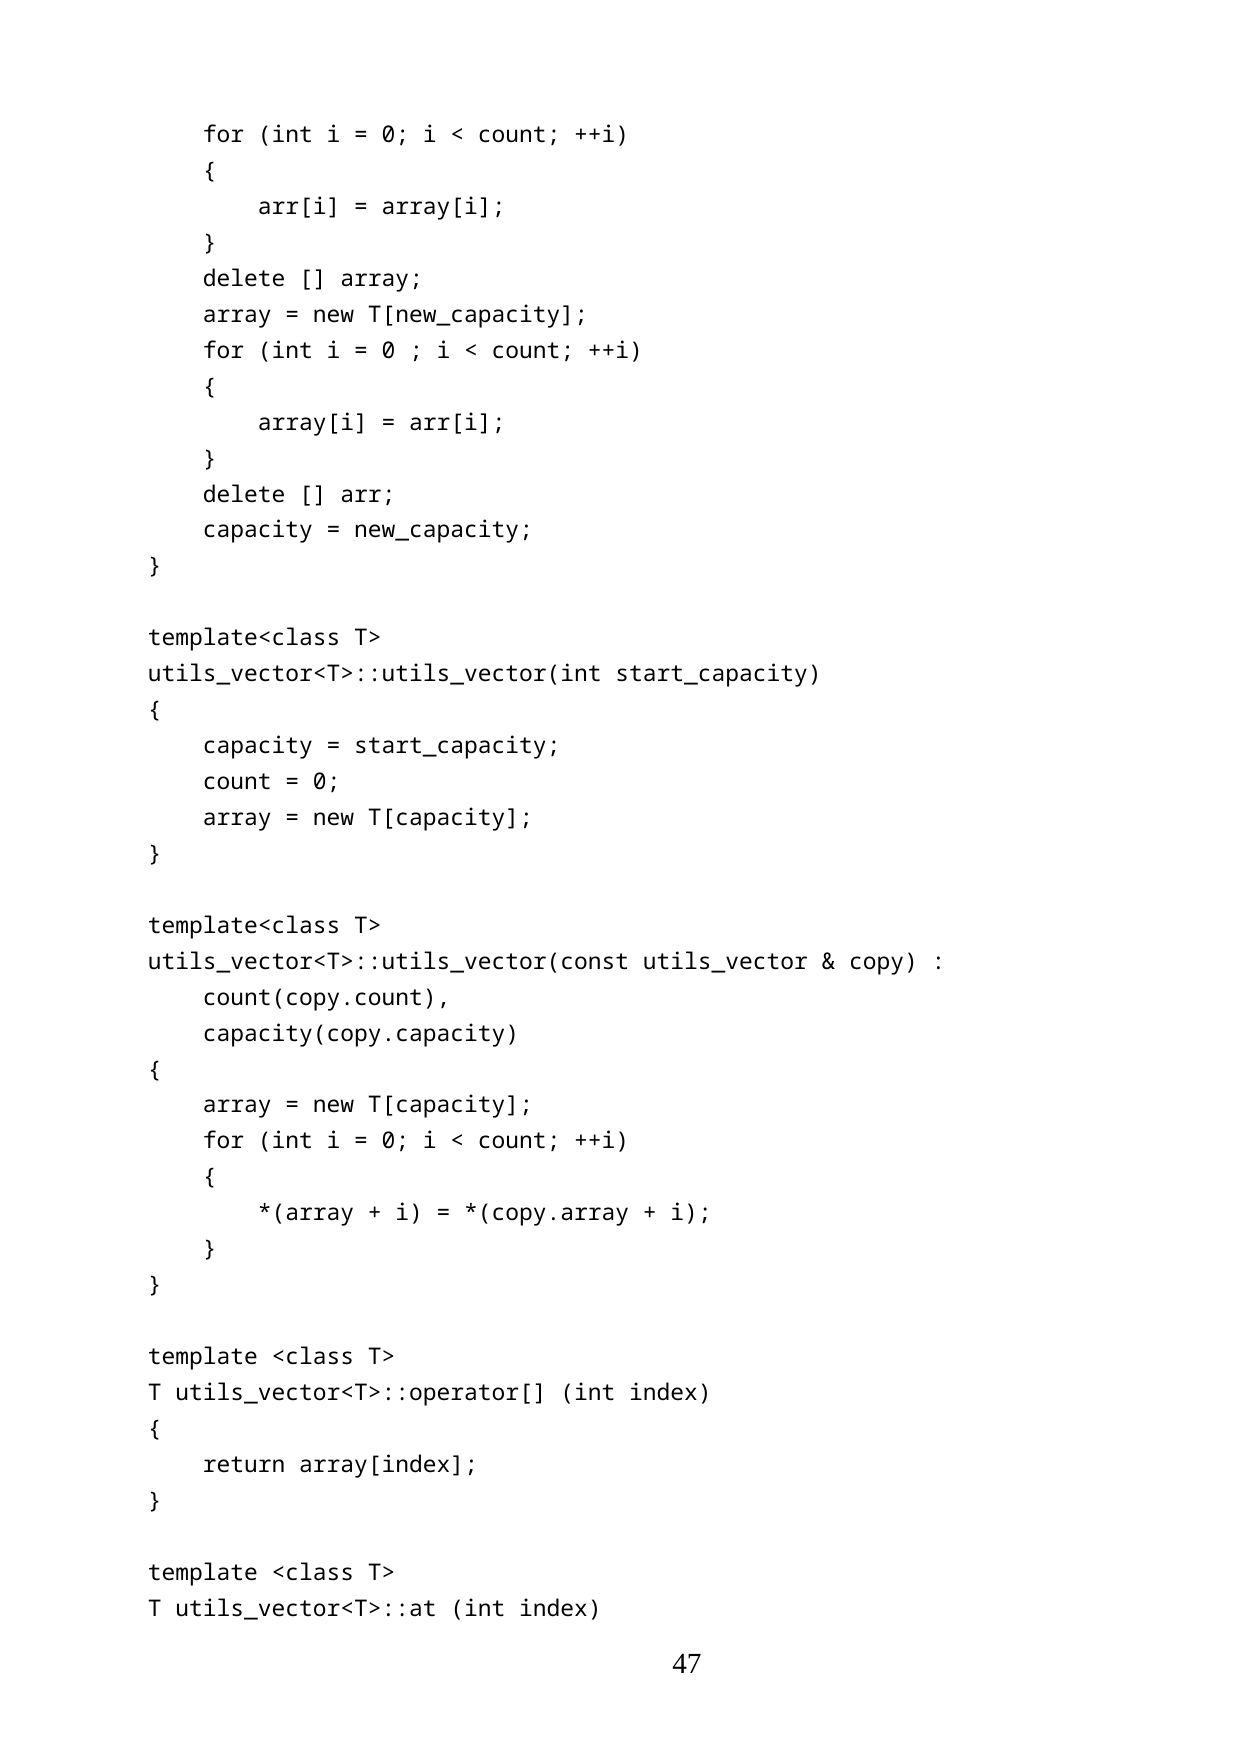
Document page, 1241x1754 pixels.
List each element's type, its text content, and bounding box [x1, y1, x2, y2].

text } [148, 549, 1152, 581]
text for (int i = 0; i < count; ++i) [148, 1124, 1152, 1156]
text capacity(copy.capacity) [148, 1017, 1152, 1048]
text capacity = new_capacity; [148, 513, 1152, 545]
text return array[index]; [148, 1448, 1152, 1479]
text { [148, 370, 1152, 401]
text template <class T> [148, 1340, 1152, 1371]
text } [148, 442, 1152, 473]
text { [148, 1412, 1152, 1443]
text { [148, 1052, 1152, 1084]
text for (int i = 0 ; i < count; ++i) [148, 334, 1152, 365]
text { [148, 1160, 1152, 1192]
text T utils_vector<T>::operator[] (int index) [148, 1376, 1152, 1407]
text } [148, 1484, 1152, 1515]
text *(array + i) = *(copy.array + i); [148, 1196, 1152, 1227]
text template <class T> [148, 1556, 1152, 1587]
text for (int i = 0; i < count; ++i) [148, 118, 1152, 149]
text capacity = start_capacity; [148, 729, 1152, 760]
text arr[i] = array[i]; [148, 190, 1152, 221]
text array = new T[capacity]; [148, 801, 1152, 832]
text template<class T> [148, 621, 1152, 652]
text array = new T[capacity]; [148, 1088, 1152, 1120]
text count = 0; [148, 765, 1152, 796]
text { [148, 693, 1152, 724]
text delete [] arr; [148, 477, 1152, 509]
text } [148, 1232, 1152, 1263]
text template<class T> [148, 909, 1152, 940]
text T utils_vector<T>::at (int index) [148, 1592, 1152, 1623]
text { [148, 154, 1152, 185]
text utils_vector<T>::utils_vector(const utils_vector & copy) : [148, 945, 1152, 976]
text array[i] = arr[i]; [148, 406, 1152, 437]
text utils_vector<T>::utils_vector(int start_capacity) [148, 657, 1152, 688]
text delete [] array; [148, 262, 1152, 293]
text } [148, 837, 1152, 868]
text } [148, 226, 1152, 257]
text count(copy.count), [148, 981, 1152, 1012]
text array = new T[new_capacity]; [148, 298, 1152, 329]
text } [148, 1268, 1152, 1299]
